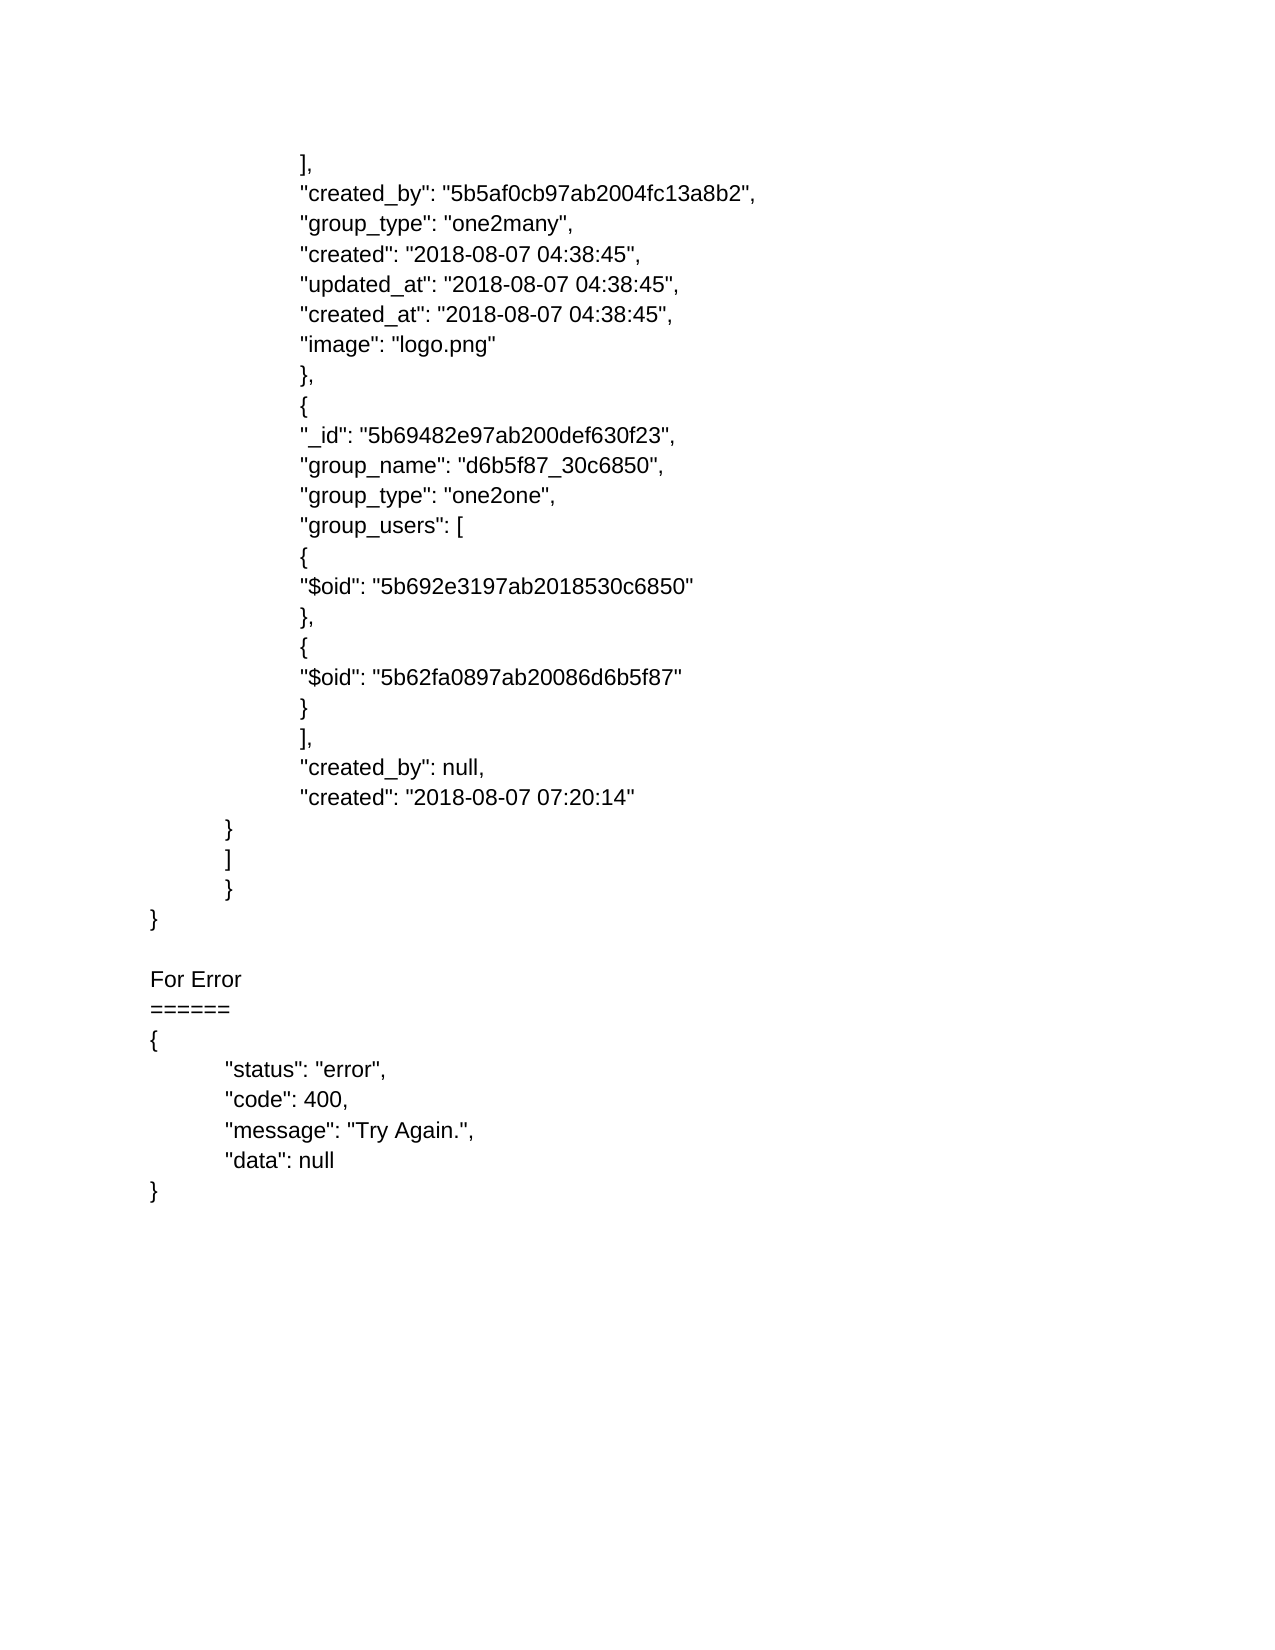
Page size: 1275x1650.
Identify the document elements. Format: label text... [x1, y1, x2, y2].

text ] [150, 845, 1125, 871]
text For Error [150, 966, 1125, 992]
text ], [150, 150, 1125, 176]
text "created": "2018-08-07 04:38:45", [150, 241, 1125, 267]
text "$oid": "5b692e3197ab2018530c6850" [150, 573, 1125, 599]
text "group_type": "one2one", [150, 482, 1125, 509]
text "group_name": "d6b5f87_30c6850", [150, 452, 1125, 478]
text "created_by": "5b5af0cb97ab2004fc13a8b2", [150, 180, 1125, 207]
text "$oid": "5b62fa0897ab20086d6b5f87" [150, 663, 1125, 690]
text "created_at": "2018-08-07 04:38:45", [150, 301, 1125, 327]
text "code": 400, [150, 1086, 1125, 1113]
text "group_type": "one2many", [150, 210, 1125, 237]
text "created_by": null, [150, 754, 1125, 781]
text "status": "error", [150, 1056, 1125, 1083]
text } [150, 694, 1125, 720]
text "updated_at": "2018-08-07 04:38:45", [150, 271, 1125, 297]
text }, [150, 603, 1125, 629]
text }, [150, 361, 1125, 388]
text "_id": "5b69482e97ab200def630f23", [150, 422, 1125, 448]
text ], [150, 724, 1125, 750]
text } [150, 875, 1125, 901]
text ====== [150, 996, 1125, 1022]
text "created": "2018-08-07 07:20:14" [150, 784, 1125, 811]
text { [150, 633, 1125, 660]
text "group_users": [ [150, 512, 1125, 539]
text } [150, 905, 1125, 932]
text "data": null [150, 1147, 1125, 1173]
text } [150, 814, 1125, 841]
text { [150, 543, 1125, 569]
text { [150, 392, 1125, 418]
text "message": "Try Again.", [150, 1117, 1125, 1143]
text { [150, 1026, 1125, 1052]
text "image": "logo.png" [150, 331, 1125, 358]
text } [150, 1177, 1125, 1203]
